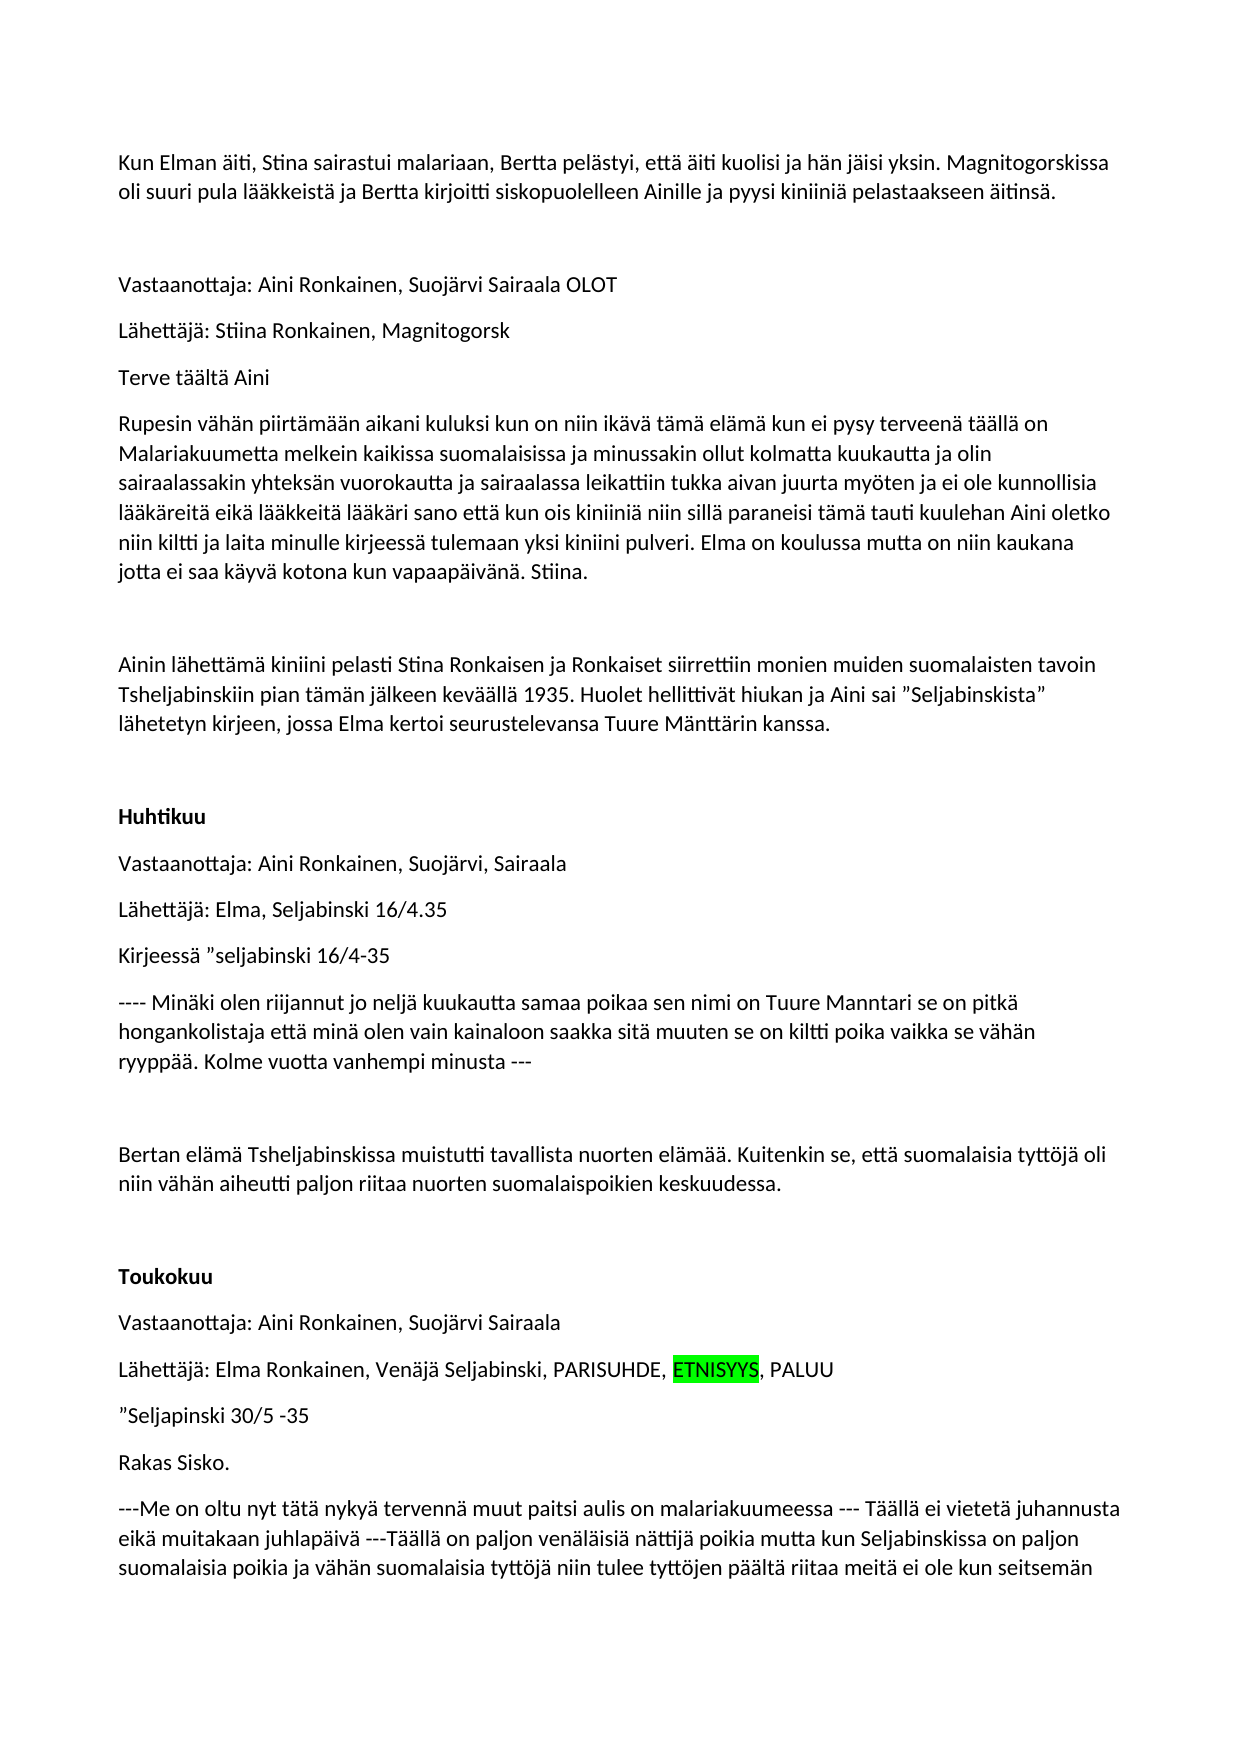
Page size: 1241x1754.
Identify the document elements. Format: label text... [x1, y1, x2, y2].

text ”Seljapinski 30/5 -35 [118, 1401, 1122, 1429]
text Bertan elämä Tsheljabinskissa muistutti tavallista nuorten elämää. Kuitenkin se, että suomalaisia tyttöjä oli niin vähän aiheutti paljon riitaa nuorten suomalaispoikien keskuudessa. [118, 1140, 1122, 1197]
text Ainin lähettämä kiniini pelasti Stina Ronkaisen ja Ronkaiset siirrettiin monien muiden suomalaisten tavoin Tsheljabinskiin pian tämän jälkeen keväällä 1935. Huolet hellittivät hiukan ja Aini sai ”Seljabinskista” lähetetyn kirjeen, jossa Elma kertoi seurustelevansa Tuure Mänttärin kanssa. [118, 650, 1122, 738]
text Toukokuu [118, 1262, 1122, 1290]
text Kirjeessä ”seljabinski 16/4-35 [118, 941, 1122, 969]
text Lähettäjä: Elma Ronkainen, Venäjä Seljabinski, PARISUHDE, ETNISYYS, PALUU [118, 1355, 1122, 1383]
text Rakas Sisko. [118, 1448, 1122, 1476]
text Kun Elman äiti, Stina sairastui malariaan, Bertta pelästyi, että äiti kuolisi ja hän jäisi yksin. Magnitogorskissa oli suuri pula lääkkeistä ja Bertta kirjoitti siskopuolelleen Ainille ja pyysi kiniiniä pelastaakseen äitinsä. [118, 148, 1122, 205]
text Rupesin vähän piirtämään aikani kuluksi kun on niin ikävä tämä elämä kun ei pysy terveenä täällä on Malariakuumetta melkein kaikissa suomalaisissa ja minussakin ollut kolmatta kuukautta ja olin sairaalassakin yhteksän vuorokautta ja sairaalassa leikattiin tukka aivan juurta myöten ja ei ole kunnollisia lääkäreitä eikä lääkkeitä lääkäri sano että kun ois kiniiniä niin sillä paraneisi tämä tauti kuulehan Aini oletko niin kiltti ja laita minulle kirjeessä tulemaan yksi kiniini pulveri. Elma on koulussa mutta on niin kaukana jotta ei saa käyvä kotona kun vapaapäivänä. Stiina. [118, 409, 1122, 586]
text Vastaanottaja: Aini Ronkainen, Suojärvi Sairaala OLOT [118, 270, 1122, 298]
text Vastaanottaja: Aini Ronkainen, Suojärvi, Sairaala [118, 849, 1122, 877]
text Lähettäjä: Stiina Ronkainen, Magnitogorsk [118, 316, 1122, 344]
text ---- Minäki olen riijannut jo neljä kuukautta samaa poikaa sen nimi on Tuure Manntari se on pitkä hongankolistaja että minä olen vain kainaloon saakka sitä muuten se on kiltti poika vaikka se vähän ryyppää. Kolme vuotta vanhempi minusta --- [118, 988, 1122, 1075]
text ---Me on oltu nyt tätä nykyä tervennä muut paitsi aulis on malariakuumeessa --- Täällä ei vietetä juhannusta eikä muitakaan juhlapäivä ---Täällä on paljon venäläisiä nättijä poikia mutta kun Seljabinskissa on paljon suomalaisia poikia ja vähän suomalaisia tyttöjä niin tulee tyttöjen päältä riitaa meitä ei ole kun seitsemän [118, 1494, 1122, 1581]
text Vastaanottaja: Aini Ronkainen, Suojärvi Sairaala [118, 1308, 1122, 1337]
text Lähettäjä: Elma, Seljabinski 16/4.35 [118, 895, 1122, 923]
text Terve täältä Aini [118, 363, 1122, 391]
text Huhtikuu [118, 802, 1122, 830]
